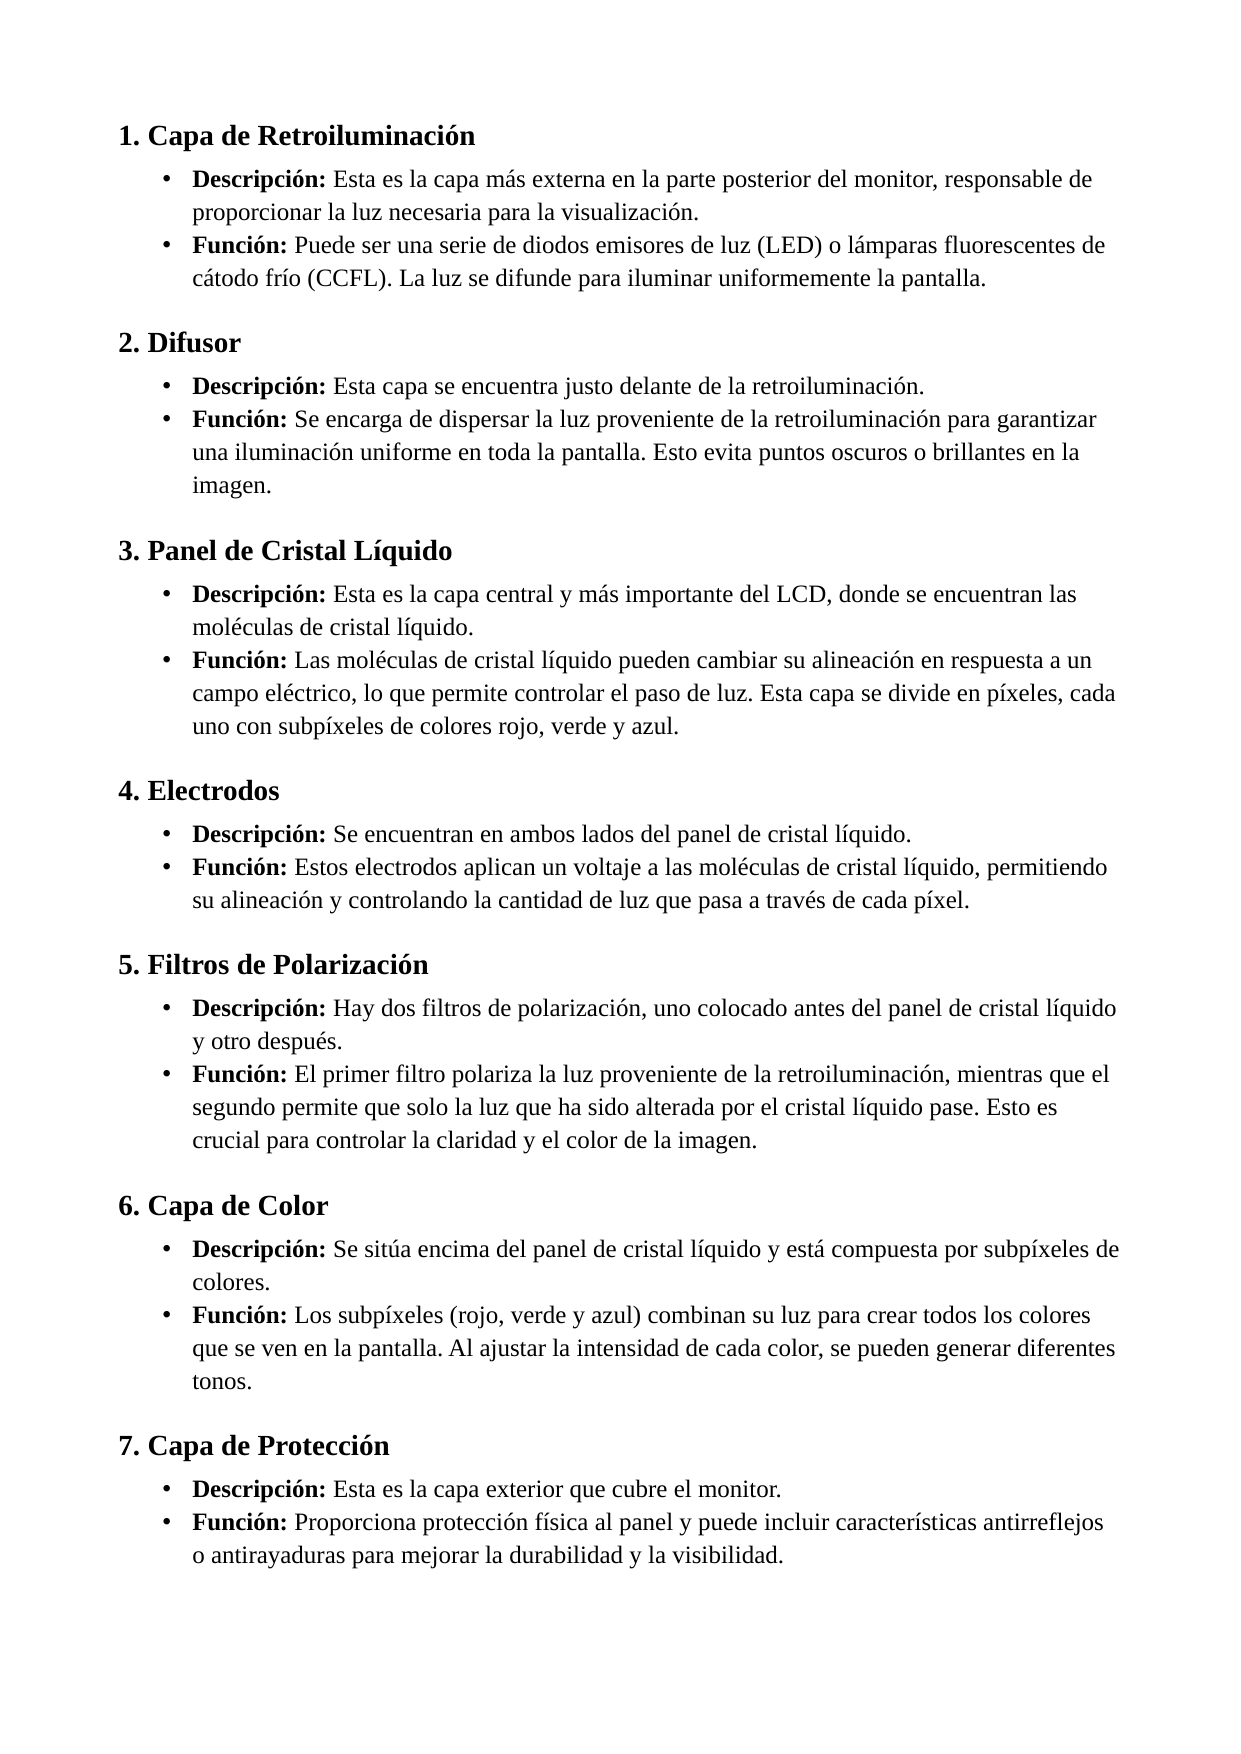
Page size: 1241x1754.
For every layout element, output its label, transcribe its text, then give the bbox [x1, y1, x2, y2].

list Descripción: Se sitúa encima del panel de cristal líquido y está compuesta por subpíxeles de colores. [162, 1234, 1122, 1295]
list Función: Se encarga de dispersar la luz proveniente de la retroiluminación para garantizar una iluminación uniforme en toda la pantalla. Esto evita puntos oscuros o brillantes en la imagen. [162, 404, 1122, 499]
list Descripción: Esta es la capa más externa en la parte posterior del monitor, responsable de proporcionar la luz necesaria para la visualización. [162, 164, 1122, 226]
list Función: Las moléculas de cristal líquido pueden cambiar su alineación en respuesta a un campo eléctrico, lo que permite controlar el paso de luz. Esta capa se divide en píxeles, cada uno con subpíxeles de colores rojo, verde y azul. [162, 645, 1122, 739]
list Descripción: Esta capa se encuentra justo delante de la retroiluminación. [162, 371, 1122, 400]
list Función: Puede ser una serie de diodos emisores de luz (LED) o lámparas fluorescentes de cátodo frío (CCFL). La luz se difunde para iluminar uniformemente la pantalla. [162, 230, 1122, 292]
list Función: El primer filtro polariza la luz proveniente de la retroiluminación, mientras que el segundo permite que solo la luz que ha sido alterada por el cristal líquido pase. Esto es crucial para controlar la claridad y el color de la imagen. [162, 1059, 1122, 1154]
list Función: Estos electrodos aplican un voltaje a las moléculas de cristal líquido, permitiendo su alineación y controlando la cantidad de luz que pasa a través de cada píxel. [162, 852, 1122, 914]
subtitle 3. Panel de Cristal Líquido [118, 533, 1122, 566]
subtitle 1. Capa de Retroiluminación [118, 118, 1122, 152]
list Descripción: Se encuentran en ambos lados del panel de cristal líquido. [162, 819, 1122, 848]
subtitle 6. Capa de Color [118, 1188, 1122, 1221]
subtitle 2. Difusor [118, 325, 1122, 359]
list Descripción: Hay dos filtros de polarización, uno colocado antes del panel de cristal líquido y otro después. [162, 993, 1122, 1055]
subtitle 4. Electrodos [118, 773, 1122, 807]
list Descripción: Esta es la capa central y más importante del LCD, donde se encuentran las moléculas de cristal líquido. [162, 579, 1122, 641]
list Función: Proporciona protección física al panel y puede incluir características antirreflejos o antirayaduras para mejorar la durabilidad y la visibilidad. [162, 1507, 1122, 1569]
list Descripción: Esta es la capa exterior que cubre el monitor. [162, 1474, 1122, 1503]
list Función: Los subpíxeles (rojo, verde y azul) combinan su luz para crear todos los colores que se ven en la pantalla. Al ajustar la intensidad de cada color, se pueden generar diferentes tonos. [162, 1300, 1122, 1394]
subtitle 7. Capa de Protección [118, 1428, 1122, 1461]
subtitle 5. Filtros de Polarización [118, 947, 1122, 981]
